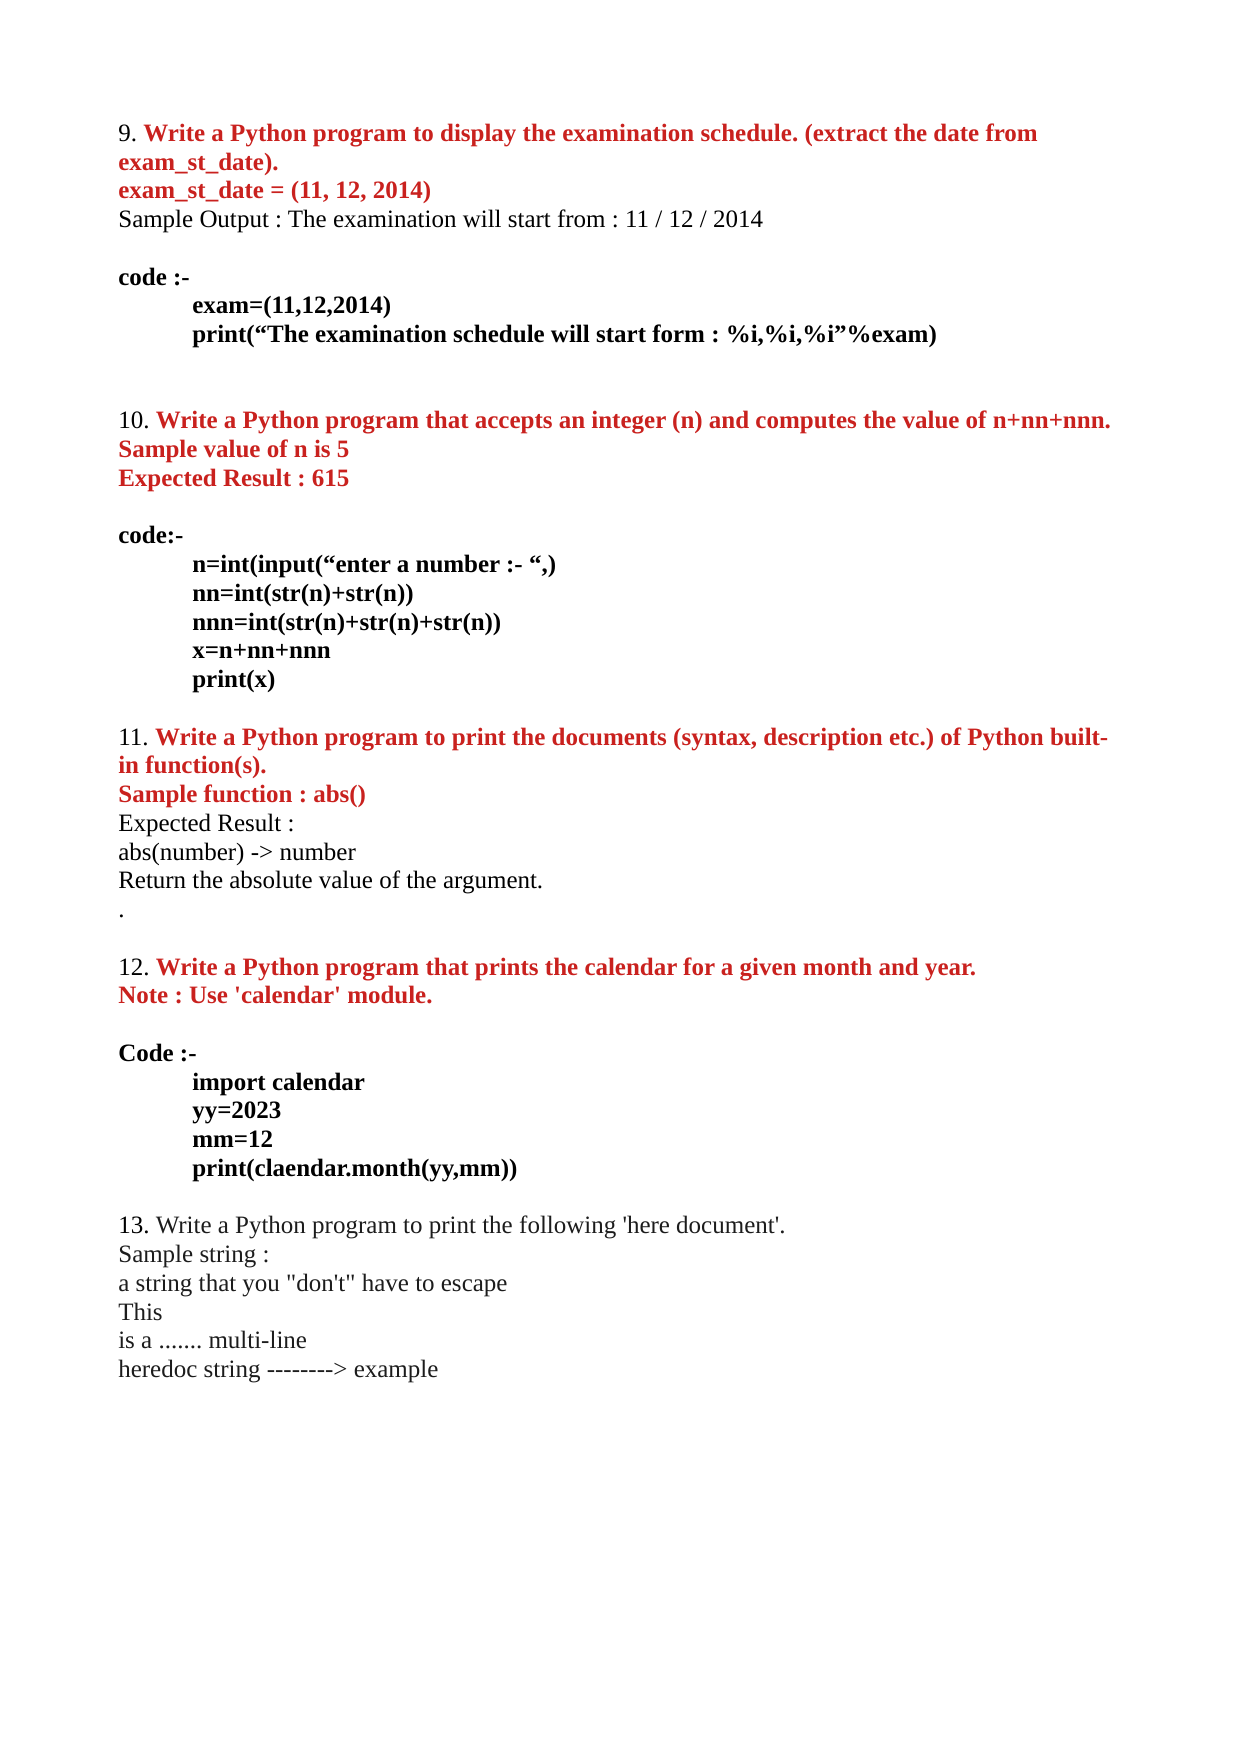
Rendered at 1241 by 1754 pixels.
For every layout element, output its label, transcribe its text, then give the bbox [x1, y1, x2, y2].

text code:- [118, 521, 1122, 549]
text 13. Write a Python program to print the following 'here document'. [118, 1211, 1122, 1239]
text This [118, 1297, 1122, 1326]
text is a ....... multi-line [118, 1326, 1122, 1354]
text . [118, 894, 1122, 923]
text Note : Use 'calendar' module. [118, 981, 1122, 1009]
text x=n+nn+nnn [118, 636, 1122, 664]
text abs(number) -> number [118, 837, 1122, 866]
text a string that you "don't" have to escape [118, 1268, 1122, 1297]
text Expected Result : [118, 808, 1122, 837]
text code :- [118, 262, 1122, 291]
text print(claendar.month(yy,mm)) [118, 1153, 1122, 1182]
text import calendar [118, 1067, 1122, 1096]
text 10. Write a Python program that accepts an integer (n) and computes the value of n+nn+nnn. [118, 406, 1122, 434]
text print(x) [118, 664, 1122, 693]
text Expected Result : 615 [118, 463, 1122, 492]
text 12. Write a Python program that prints the calendar for a given month and year. [118, 952, 1122, 981]
text exam_st_date = (11, 12, 2014) [118, 176, 1122, 204]
text exam=(11,12,2014) [118, 291, 1122, 319]
text print(“The examination schedule will start form : %i,%i,%i”%exam) [118, 319, 1122, 348]
text Sample value of n is 5 [118, 434, 1122, 463]
text Sample function : abs() [118, 779, 1122, 808]
text nnn=int(str(n)+str(n)+str(n)) [118, 607, 1122, 636]
text nn=int(str(n)+str(n)) [118, 578, 1122, 607]
text Code :- [118, 1038, 1122, 1067]
text Return the absolute value of the argument. [118, 866, 1122, 894]
text mm=12 [118, 1124, 1122, 1153]
text heredoc string --------> example [118, 1354, 1122, 1383]
text n=int(input(“enter a number :- “,) [118, 549, 1122, 578]
text 9. Write a Python program to display the examination schedule. (extract the date from exam_st_date). [118, 118, 1122, 176]
text 11. Write a Python program to print the documents (syntax, description etc.) of Python built-in function(s). [118, 722, 1122, 779]
text Sample string : [118, 1239, 1122, 1268]
text yy=2023 [118, 1096, 1122, 1124]
text Sample Output : The examination will start from : 11 / 12 / 2014 [118, 204, 1122, 233]
